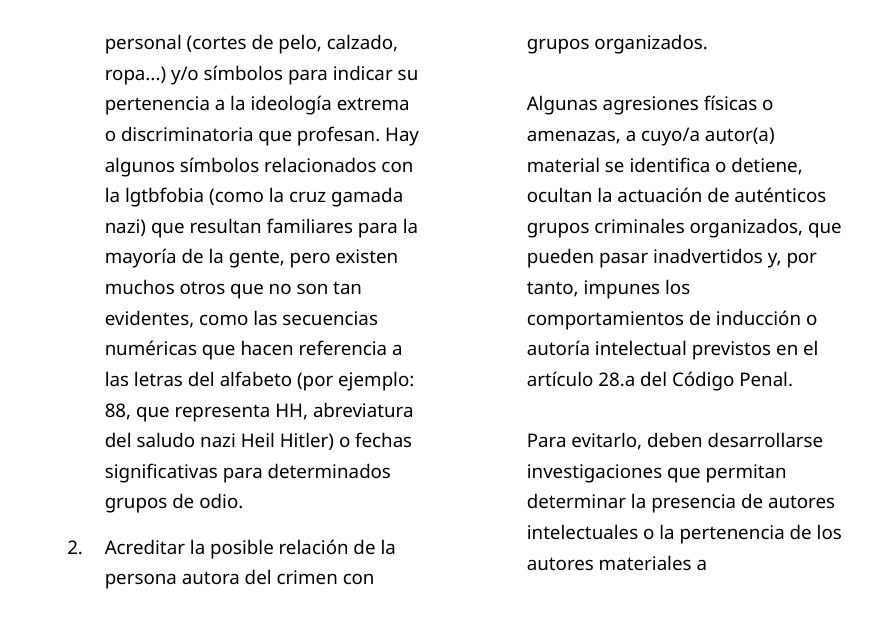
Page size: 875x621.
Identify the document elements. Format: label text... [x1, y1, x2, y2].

list personal (cortes de pelo, calzado, ropa...) y/o símbolos para indicar su pertenencia a la ideología extrema o discriminatoria que profesan. Hay algunos símbolos relacionados con la lgtbfobia (como la cruz gamada nazi) que resultan familiares para la mayoría de la gente, pero existen muchos otros que no son tan evidentes, como las secuencias numéricas que hacen referencia a las letras del alfabeto (por ejemplo: 88, que representa HH, abreviatura del saludo nazi Heil Hitler) o fechas significativas para determinados grupos de odio. [67, 29, 422, 514]
list grupos organizados. Algunas agresiones físicas o amenazas, a cuyo/a autor(a) material se identifica o detiene, ocultan la actuación de auténticos grupos criminales organizados, que pueden pasar inadvertidos y, por tanto, impunes los comportamientos de inducción o autoría intelectual previstos en el artículo 28.a del Código Penal. Para evitarlo, deben desarrollarse investigaciones que permitan determinar la presencia de autores intelectuales o la pertenencia de los autores materiales a [489, 29, 844, 576]
list Acreditar la posible relación de la persona autora del crimen con [67, 534, 422, 590]
